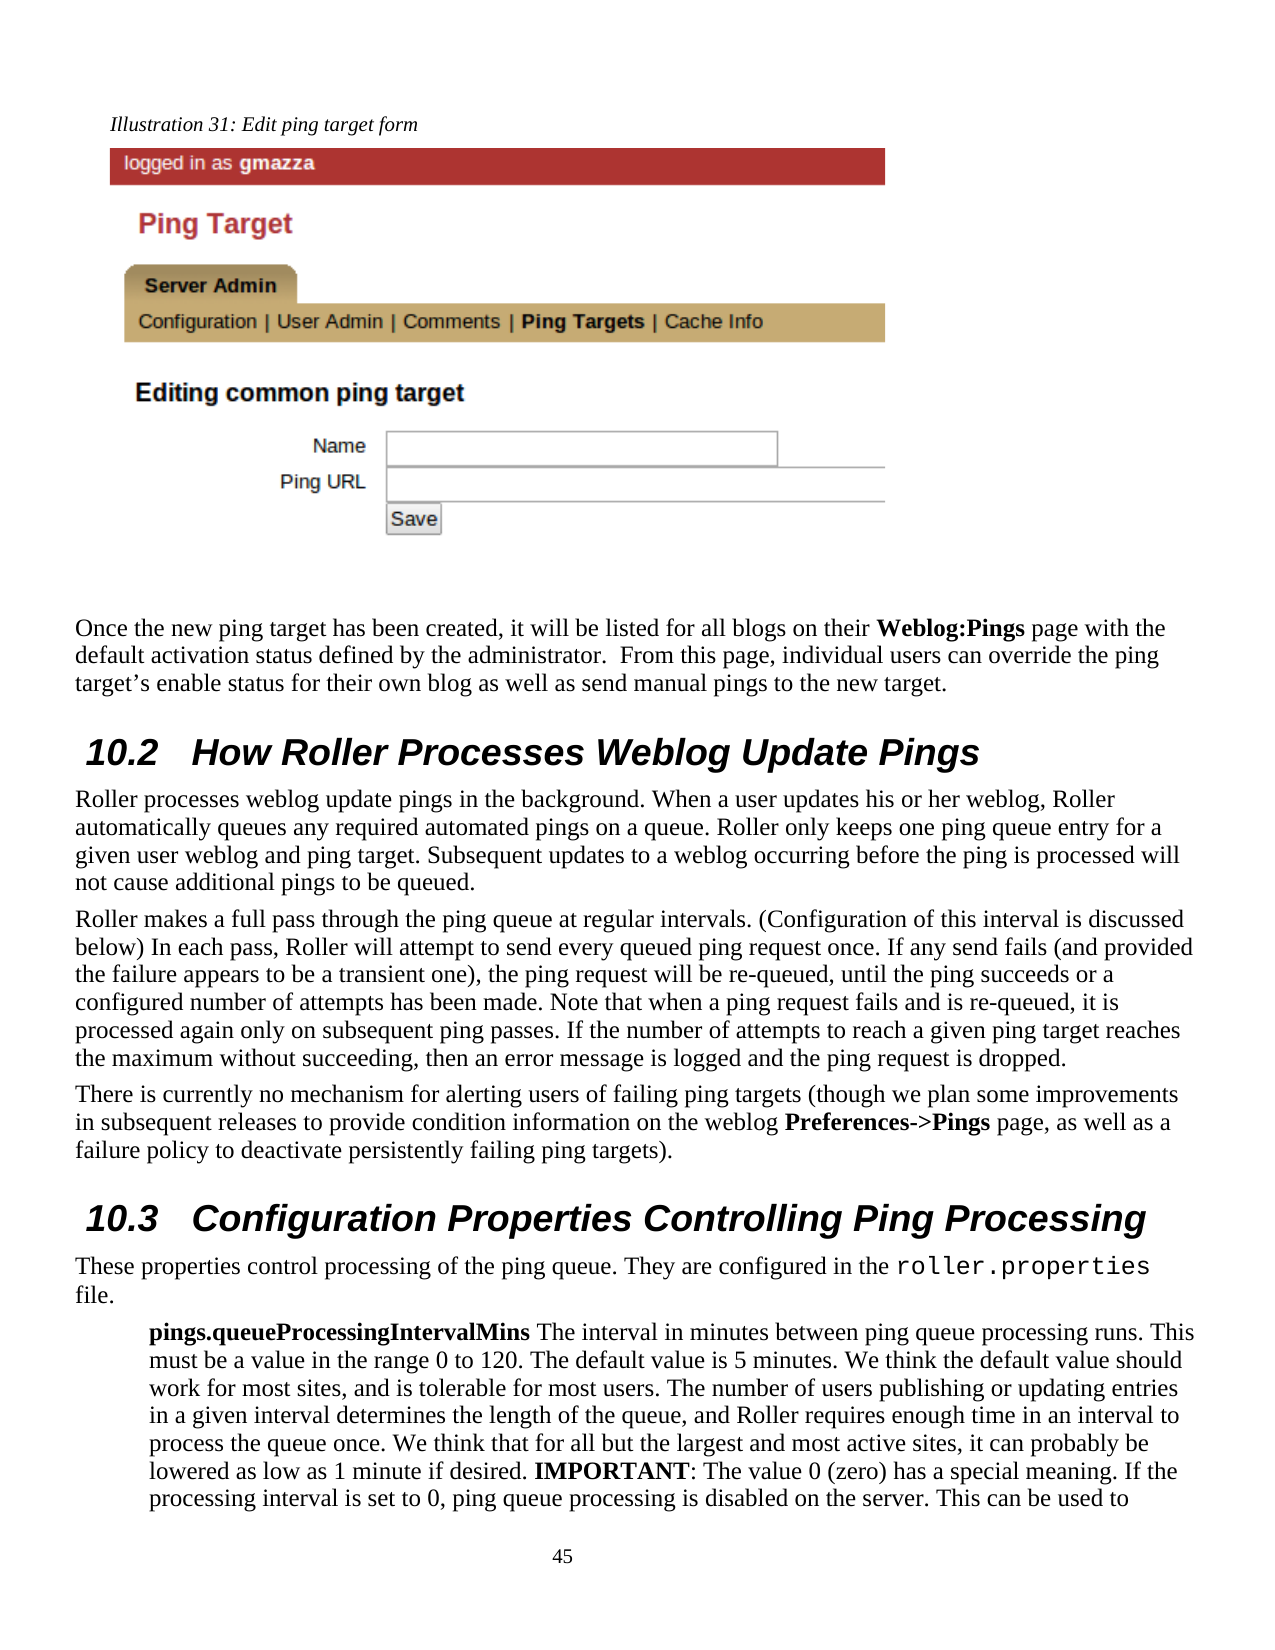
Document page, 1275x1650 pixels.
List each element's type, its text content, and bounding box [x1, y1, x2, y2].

text Once the new ping target has been created, it will be listed for all blogs on their Weblog:Pings page with the default activation status defined by the administrator. From this page, individual users can override the ping target’s enable status for their own blog as well as send manual pings to the new target. [75, 614, 1200, 697]
text Roller makes a full pass through the ping queue at regular intervals. (Configuration of this interval is discussed below) In each pass, Roller will attempt to send every queued ping request once. If any send fails (and provided the failure appears to be a transient one), the ping request will be re-queued, until the ping succeeds or a configured number of attempts has been made. Note that when a ping request fails and is re-queued, it is processed again only on subsequent ping passes. If the number of attempts to reach a given ping target reaches the maximum without succeeding, then an error message is logged and the ping request is dropped. [75, 905, 1200, 1071]
text These properties control processing of the ping queue. They are configured in the roller.properties file. [75, 1252, 1200, 1309]
subtitle Configuration Properties Controlling Ping Processing [75, 1197, 1200, 1239]
list pings.queueProcessingIntervalMins The interval in minutes between ping queue processing runs. This must be a value in the range 0 to 120. The default value is 5 minutes. We think the default value should work for most sites, and is tolerable for most users. The number of users publishing or updating entries in a given interval determines the length of the queue, and Roller requires enough time in an interval to process the queue once. We think that for all but the largest and most active sites, it can probably be lowered as low as 1 minute if desired. IMPORTANT: The value 0 (zero) has a special meaning. If the processing interval is set to 0, ping queue processing is disabled on the server. This can be used to [149, 1318, 1200, 1512]
picture [109, 148, 886, 554]
text Roller processes weblog update pings in the background. When a user updates his or her weblog, Roller automatically queues any required automated pings on a queue. Roller only keeps one ping queue entry for a given user weblog and ping target. Subsequent updates to a weblog occurring before the ping is processed will not cause additional pings to be queued. [75, 785, 1200, 896]
text There is currently no mechanism for alerting users of failing ping targets (though we plan some improvements in subsequent releases to provide condition information on the weblog Preferences->Pings page, as well as a failure policy to deactivate persistently failing ping targets). [75, 1080, 1200, 1163]
subtitle How Roller Processes Weblog Update Pings [75, 731, 1200, 773]
text Illustration 31: Edit ping target form [110, 113, 885, 136]
